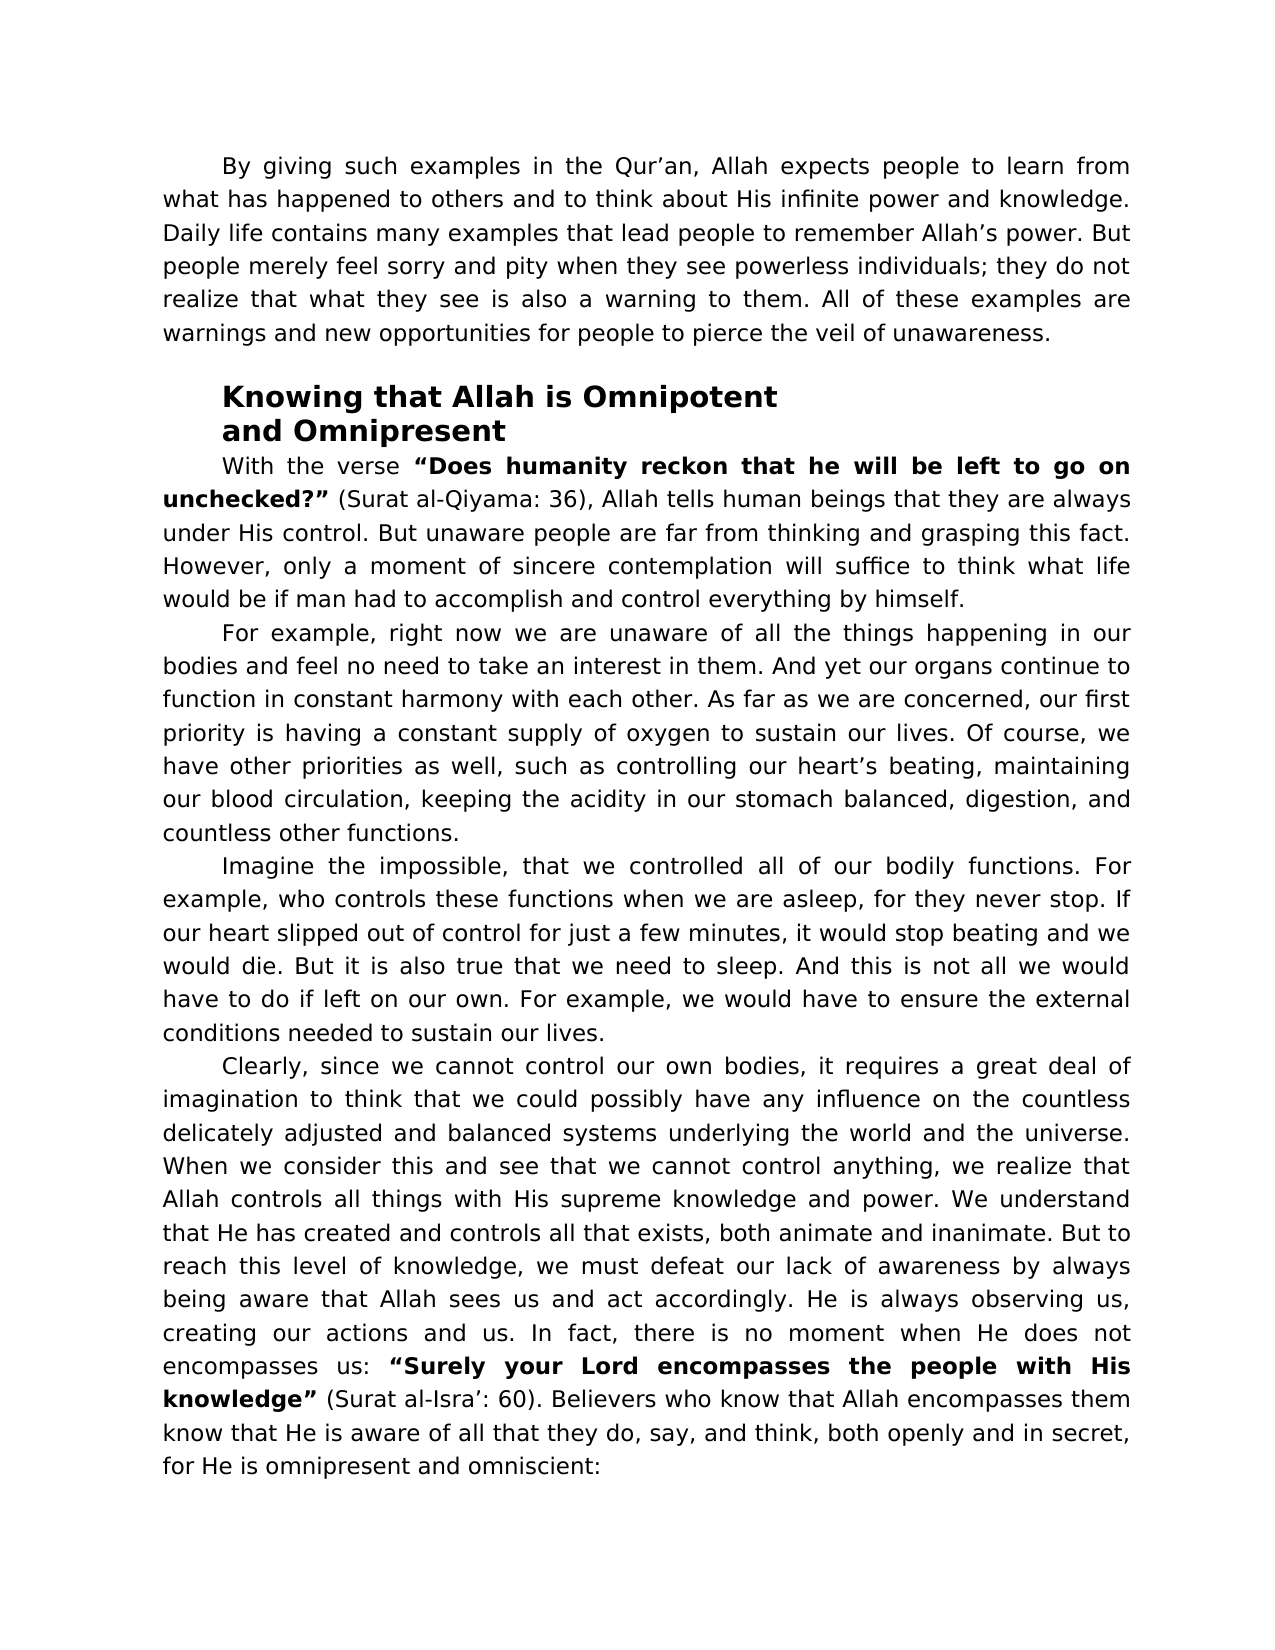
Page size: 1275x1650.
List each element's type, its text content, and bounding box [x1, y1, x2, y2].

text For example, right now we are unaware of all the things happening in our bodies and feel no need to take an interest in them. And yet our organs continue to function in constant harmony with each other. As far as we are concerned, our first priority is having a constant supply of oxygen to sustain our lives. Of course, we have other priorities as well, such as controlling our heart’s beating, maintaining our blood circulation, keeping the acidity in our stomach balanced, digestion, and countless other functions. [162, 614, 1132, 848]
text Knowing that Allah is Omnipotent [162, 381, 1132, 414]
text and Omnipresent [162, 414, 1132, 448]
text Imagine the impossible, that we controlled all of our bodily functions. For example, who controls these functions when we are asleep, for they never stop. If our heart slipped out of control for just a few minutes, it would stop beating and we would die. But it is also true that we need to sleep. And this is not all we would have to do if left on our own. For example, we would have to ensure the external conditions needed to sustain our lives. [162, 848, 1132, 1048]
text With the verse “Does humanity reckon that he will be left to go on unchecked?” (Surat al-Qiyama: 36), Allah tells human beings that they are always under His control. But unaware people are far from thinking and grasping this fact. However, only a moment of sincere contemplation will suffice to think what life would be if man had to accomplish and control everything by himself. [162, 448, 1132, 614]
text Clearly, since we cannot control our own bodies, it requires a great deal of imagination to think that we could possibly have any influence on the countless delicately adjusted and balanced systems underlying the world and the universe. When we consider this and see that we cannot control anything, we realize that Allah controls all things with His supreme knowledge and power. We understand that He has created and controls all that exists, both animate and inanimate. But to reach this level of knowledge, we must defeat our lack of awareness by always being aware that Allah sees us and act accordingly. He is always observing us, creating our actions and us. In fact, there is no moment when He does not encompasses us: “Surely your Lord encompasses the people with His knowledge” (Surat al-Isra’: 60). Believers who know that Allah encompasses them know that He is aware of all that they do, say, and think, both openly and in secret, for He is omnipresent and omniscient: [162, 1048, 1132, 1481]
text By giving such examples in the Qur’an, Allah expects people to learn from what has happened to others and to think about His infinite power and knowledge. Daily life contains many examples that lead people to remember Allah’s power. But people merely feel sorry and pity when they see powerless individuals; they do not realize that what they see is also a warning to them. All of these examples are warnings and new opportunities for people to pierce the veil of unawareness. [162, 148, 1132, 348]
